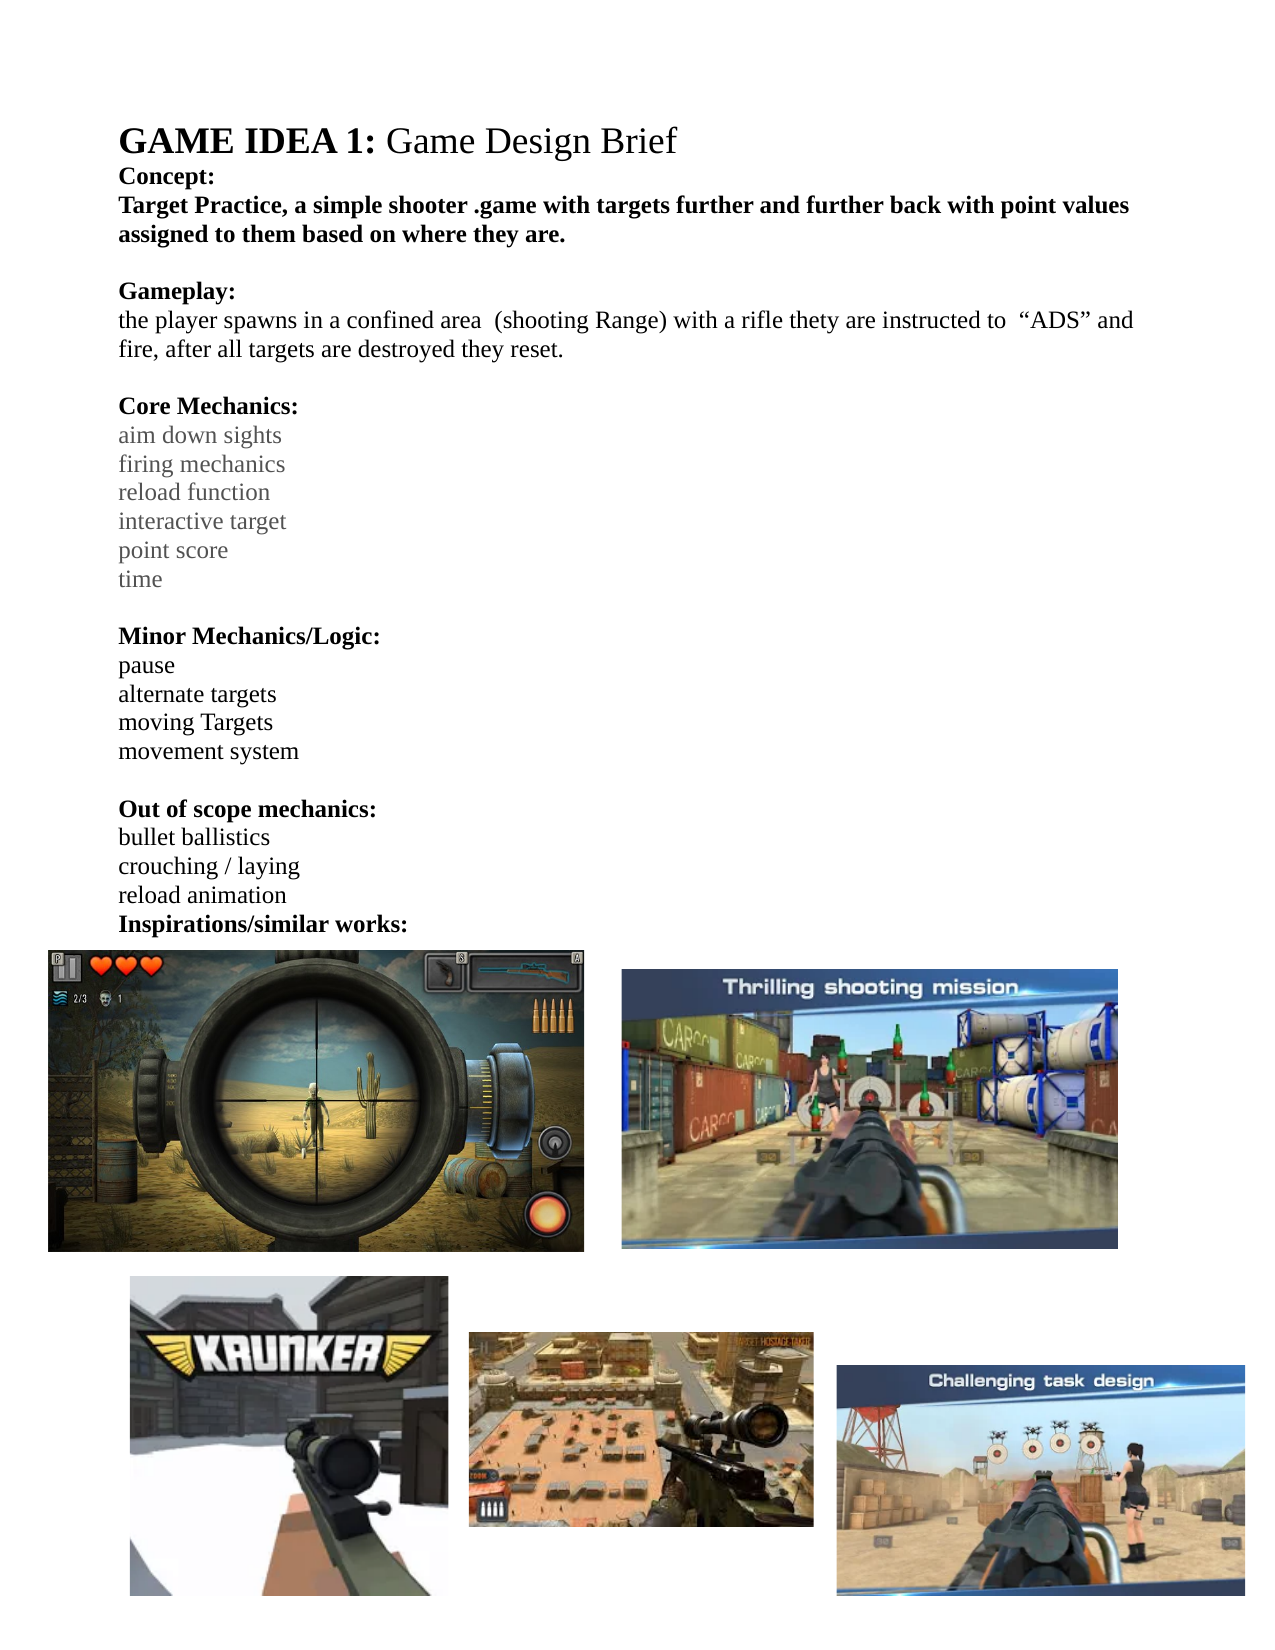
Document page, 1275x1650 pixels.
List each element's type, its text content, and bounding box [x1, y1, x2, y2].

text bullet ballistics [118, 822, 1157, 851]
text point score [118, 535, 1157, 564]
text Core Mechanics: [118, 391, 1157, 420]
text Inspirations/similar works: [118, 909, 1157, 937]
text reload function [118, 477, 1157, 506]
text alternate targets [118, 679, 1157, 707]
picture [129, 1276, 449, 1596]
picture [621, 969, 1118, 1249]
text pause [118, 650, 1157, 679]
text interactive target [118, 506, 1157, 535]
text reload animation [118, 880, 1157, 909]
text moving Targets [118, 707, 1157, 736]
text firing mechanics [118, 449, 1157, 477]
picture [48, 950, 585, 1252]
text aim down sights [118, 420, 1157, 449]
picture [468, 1332, 814, 1527]
text Concept: Target Practice, a simple shooter .game with targets further and further back with point values assigned to them based on where they are. [118, 161, 1157, 276]
text time [118, 564, 1157, 621]
text the player spawns in a confined area (shooting Range) with a rifle thety are instructed to “ADS” and fire, after all targets are destroyed they reset. [118, 305, 1157, 391]
text movement system [118, 736, 1157, 794]
text GAME IDEA 1: Game Design Brief [118, 118, 1157, 161]
picture [836, 1365, 1246, 1596]
text Out of scope mechanics: [118, 794, 1157, 822]
text Minor Mechanics/Logic: [118, 621, 1157, 650]
text crouching / laying [118, 851, 1157, 880]
text Gameplay: [118, 276, 1157, 305]
